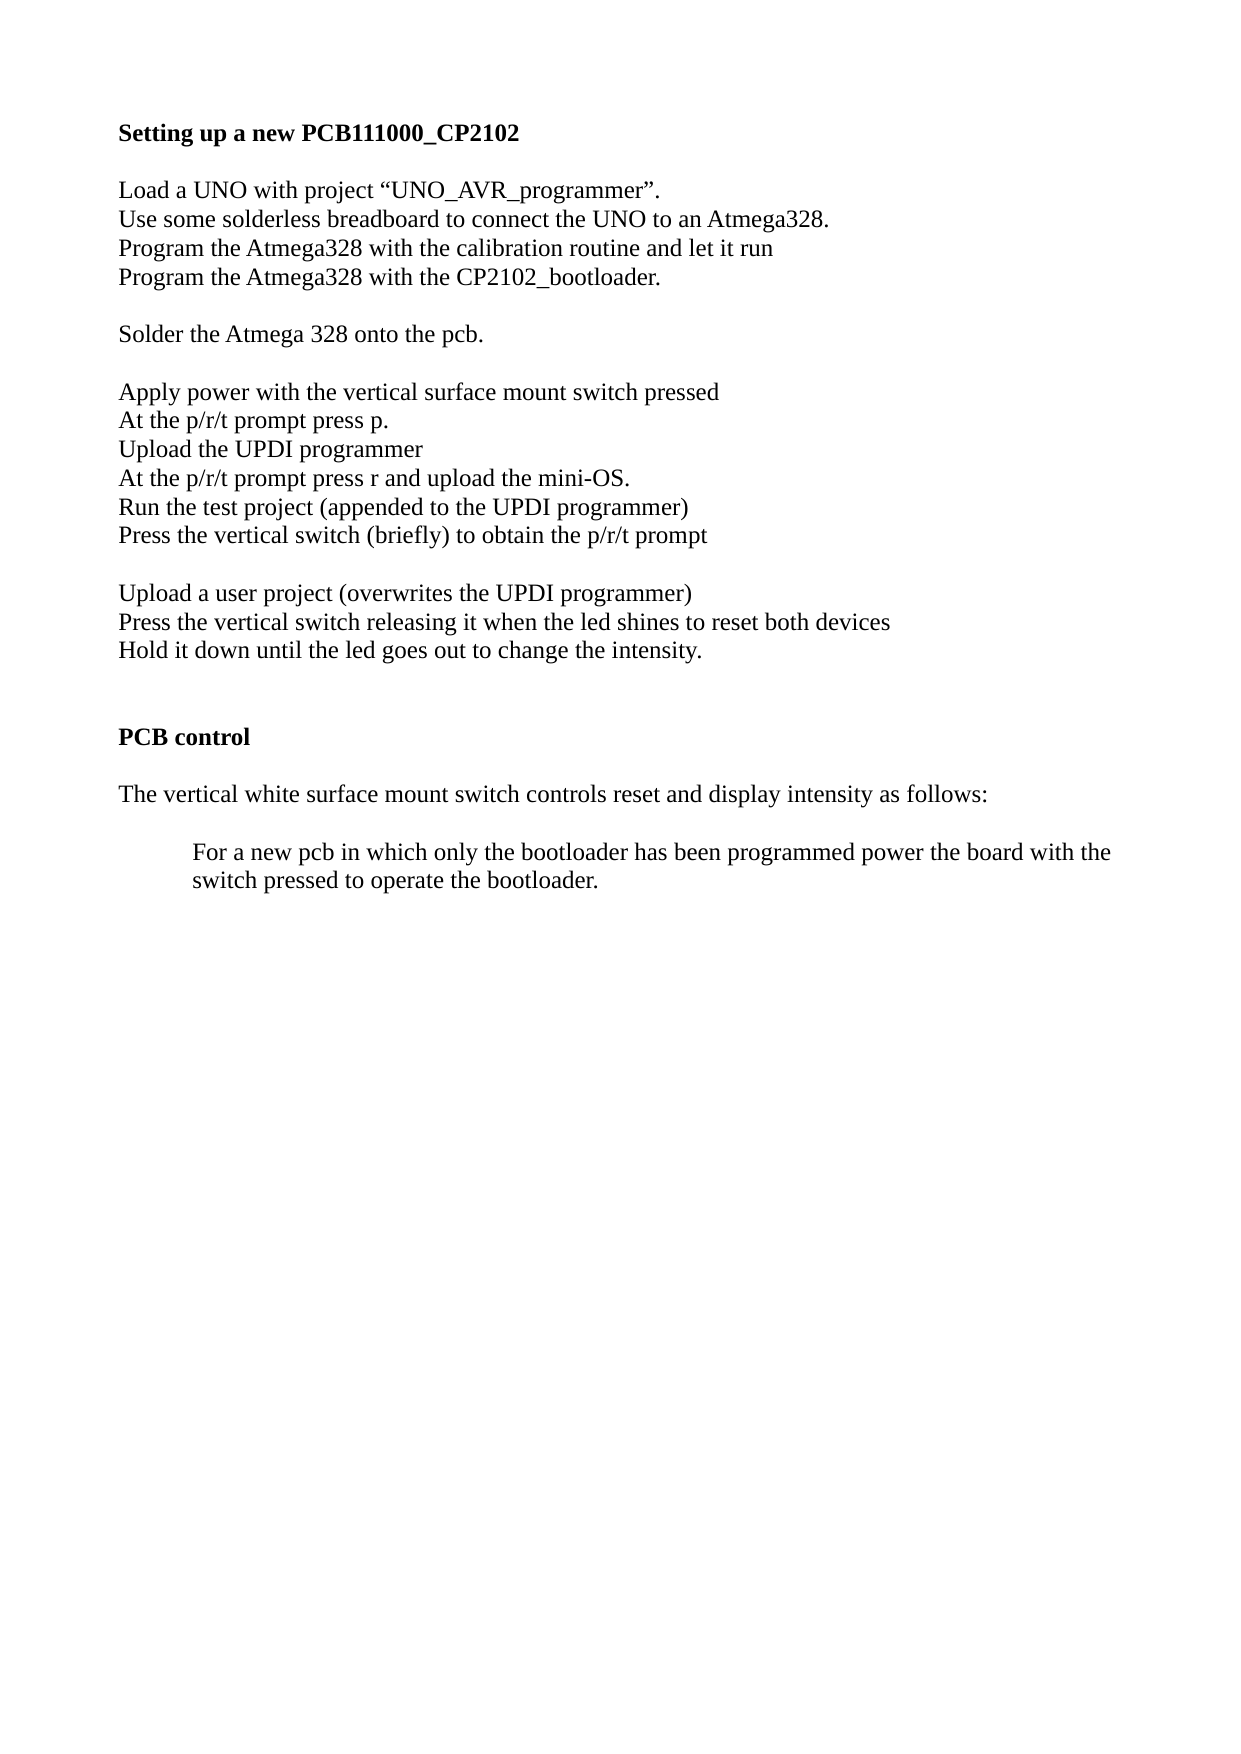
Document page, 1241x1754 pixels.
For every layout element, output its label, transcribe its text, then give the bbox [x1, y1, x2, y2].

text Use some solderless breadboard to connect the UNO to an Atmega328. [118, 204, 1122, 233]
text Program the Atmega328 with the CP2102_bootloader. [118, 262, 1122, 291]
text Press the vertical switch (briefly) to obtain the p/r/t prompt [118, 521, 1122, 549]
text Setting up a new PCB111000_CP2102 [118, 118, 1122, 147]
text For a new pcb in which only the bootloader has been programmed power the board with the switch pressed to operate the bootloader. [118, 837, 1122, 894]
text PCB control [118, 722, 1122, 751]
text Run the test project (appended to the UPDI programmer) [118, 492, 1122, 521]
text Upload a user project (overwrites the UPDI programmer) [118, 578, 1122, 607]
text Upload the UPDI programmer [118, 434, 1122, 463]
text Apply power with the vertical surface mount switch pressed [118, 377, 1122, 406]
text The vertical white surface mount switch controls reset and display intensity as follows: [118, 779, 1122, 808]
text Program the Atmega328 with the calibration routine and let it run [118, 233, 1122, 262]
text Load a UNO with project “UNO_AVR_programmer”. [118, 176, 1122, 204]
text Press the vertical switch releasing it when the led shines to reset both devices [118, 607, 1122, 636]
text Hold it down until the led goes out to change the intensity. [118, 636, 1122, 664]
text At the p/r/t prompt press r and upload the mini-OS. [118, 463, 1122, 492]
text Solder the Atmega 328 onto the pcb. [118, 319, 1122, 348]
text At the p/r/t prompt press p. [118, 406, 1122, 434]
